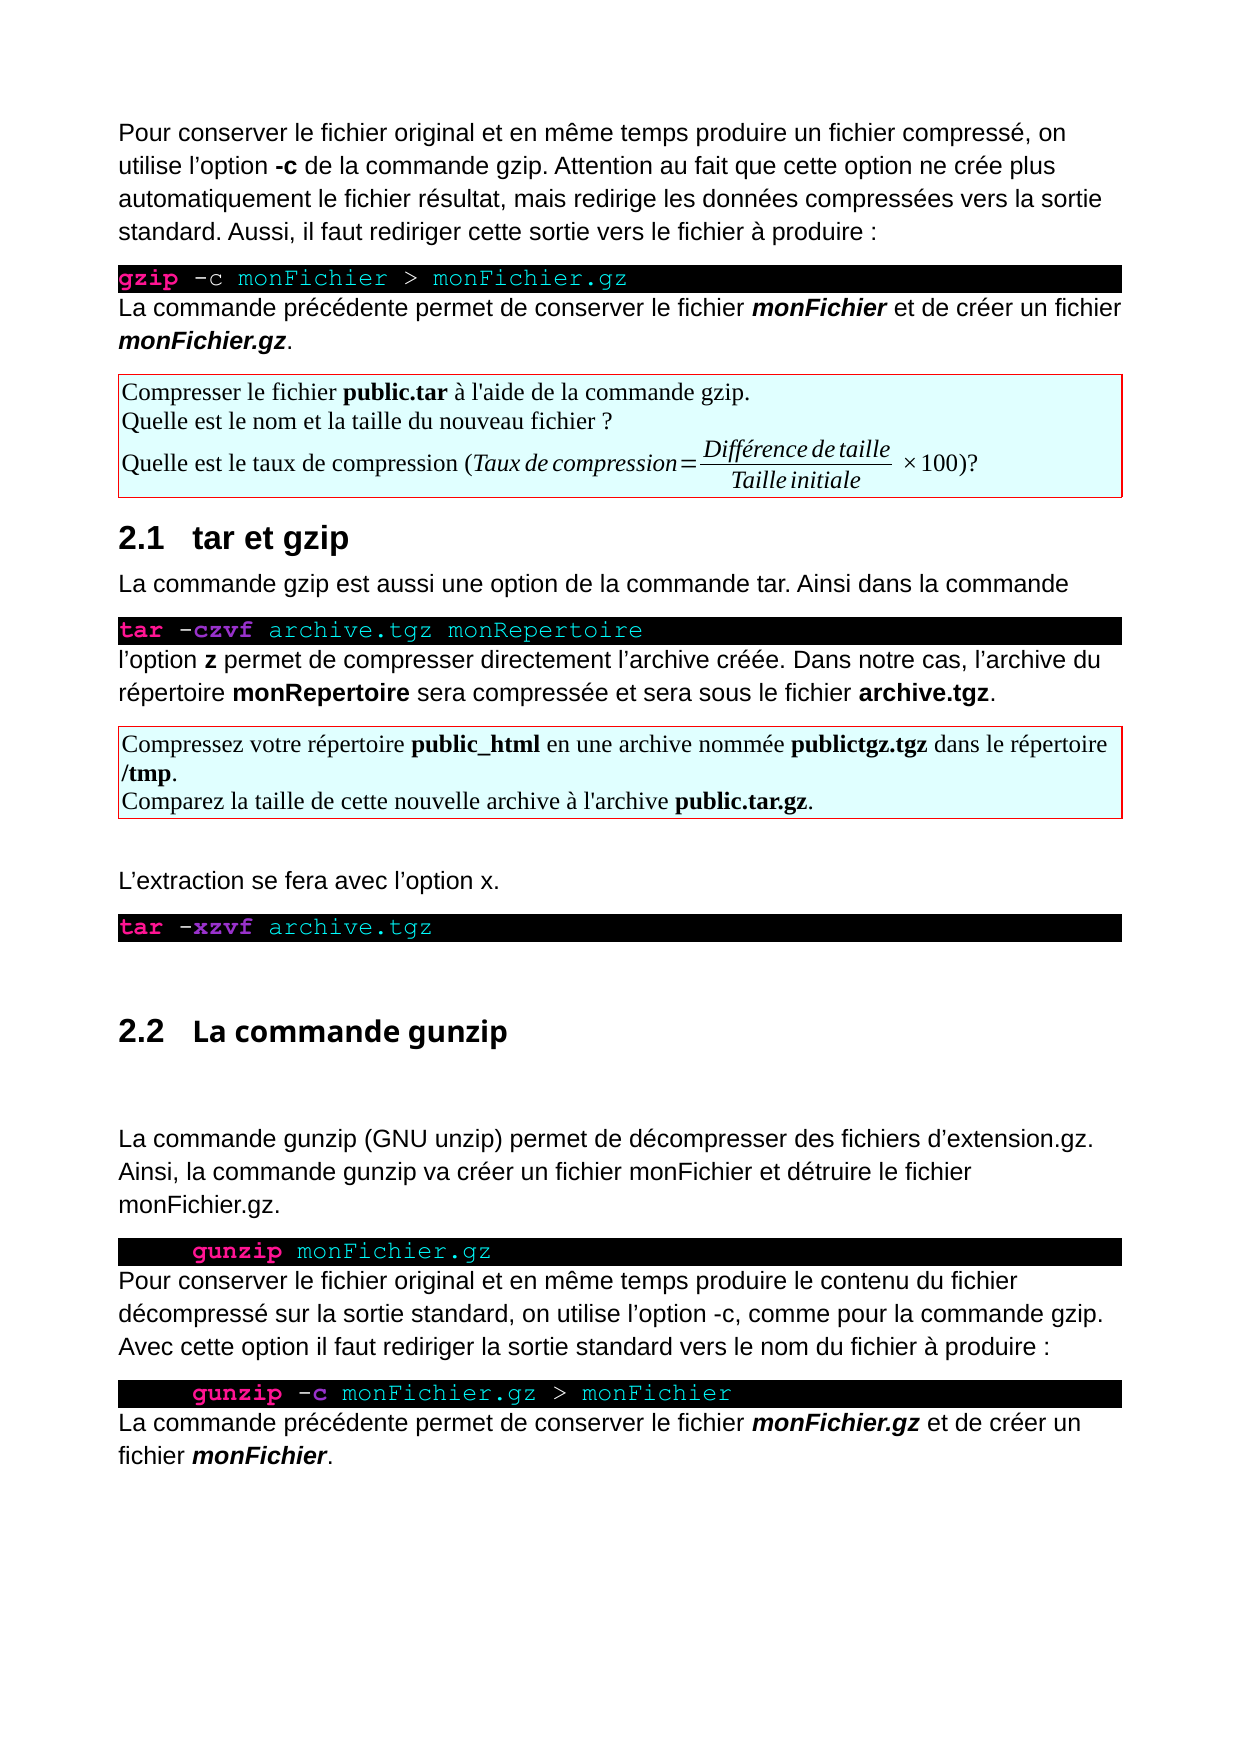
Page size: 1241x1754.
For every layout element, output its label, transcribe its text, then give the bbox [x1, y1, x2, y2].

text l’option z permet de compresser directement l’archive créée. Dans notre cas, l’archive du répertoire monRepertoire sera compressée et sera sous le fichier archive.tgz. [118, 645, 1122, 707]
text tar -xzvf archive.tgz [118, 914, 1122, 942]
text L’extraction se fera avec l’option x. [118, 866, 1122, 895]
text Pour conserver le fichier original et en même temps produire un fichier compressé, on utilise l’option -c de la commande gzip. Attention au fait que cette option ne crée plus automatiquement le fichier résultat, mais redirige les données compressées vers la sortie standard. Aussi, il faut rediriger cette sortie vers le fichier à produire : [118, 118, 1122, 246]
text tar -czvf archive.tgz monRepertoire [118, 617, 1122, 645]
text gunzip -c monFichier.gz > monFichier [118, 1380, 1122, 1408]
text La commande précédente permet de conserver le fichier monFichier.gz et de créer un fichier monFichier. [118, 1408, 1122, 1470]
text Comparez la taille de cette nouvelle archive à l'archive public.tar.gz. [119, 783, 1121, 818]
text La commande gunzip (GNU unzip) permet de décompresser des fichiers d’extension.gz. Ainsi, la commande gunzip va créer un fichier monFichier et détruire le fichier monFichier.gz. [118, 1124, 1122, 1219]
subtitle tar et gzip [118, 518, 1122, 556]
text Quelle est le nom et la taille du nouveau fichier ? [119, 402, 1121, 431]
subtitle La commande gunzip [118, 1010, 1122, 1051]
text Quelle est le taux de compression ()? [119, 431, 1121, 497]
text La commande gzip est aussi une option de la commande tar. Ainsi dans la commande [118, 569, 1122, 598]
text gzip -c monFichier > monFichier.gz [118, 265, 1122, 293]
text Compressez votre répertoire public_html en une archive nommée publictgz.tgz dans le répertoire /tmp. [119, 727, 1121, 783]
text Pour conserver le fichier original et en même temps produire le contenu du fichier décompressé sur la sortie standard, on utilise l’option -c, comme pour la commande gzip. Avec cette option il faut rediriger la sortie standard vers le nom du fichier à produire : [118, 1266, 1122, 1361]
text gunzip monFichier.gz [118, 1238, 1122, 1266]
text La commande précédente permet de conserver le fichier monFichier et de créer un fichier monFichier.gz. [118, 293, 1122, 355]
text Compresser le fichier public.tar à l'aide de la commande gzip. [119, 375, 1121, 402]
